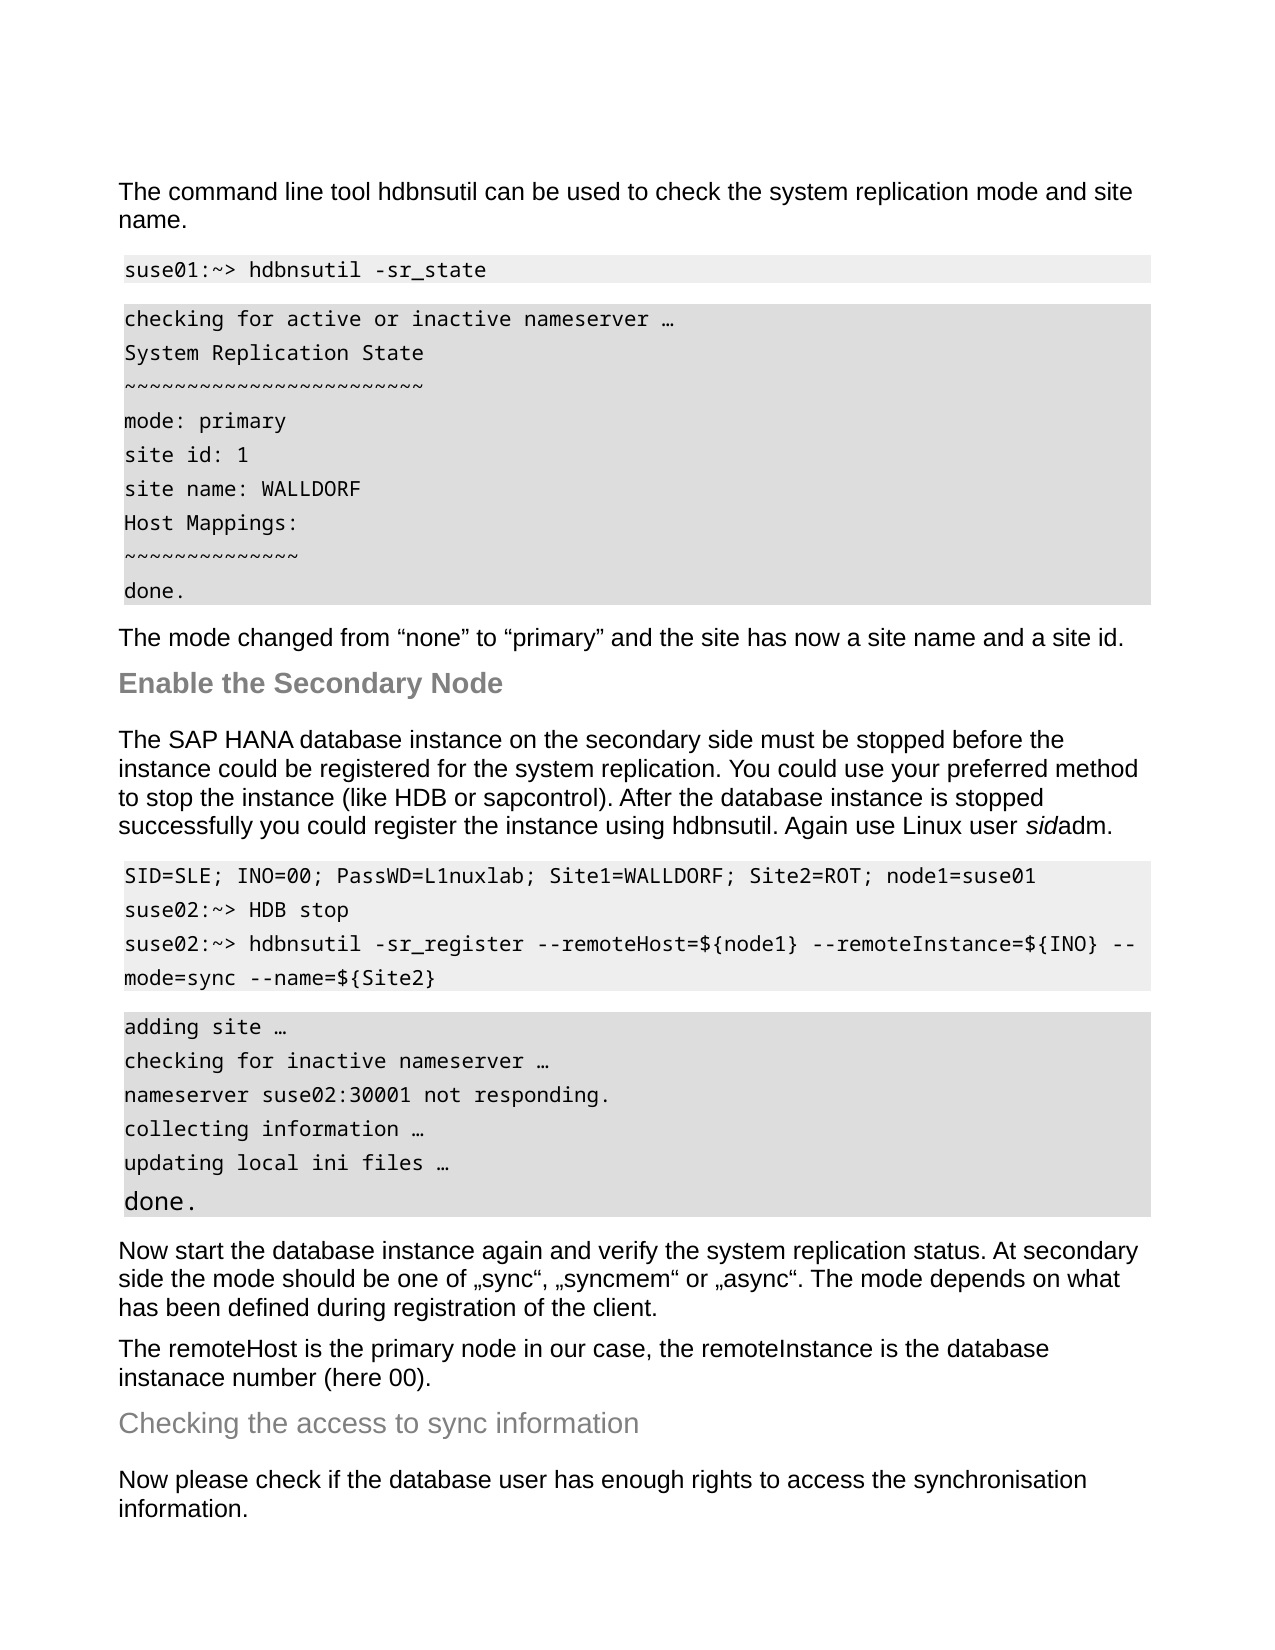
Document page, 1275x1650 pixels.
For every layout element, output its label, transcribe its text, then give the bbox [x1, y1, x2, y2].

text The mode changed from “none” to “primary” and the site has now a site name and a site id. [118, 623, 1157, 652]
table_header SID=SLE; INO=00; PassWD=L1nuxlab; Site1=WALLDORF; Site2=ROT; node1=suse01 suse02:~> HDB stop suse02:~> hdbnsutil -sr_register --remoteHost=${node1} --remoteInstance=${INO} --mode=sync --name=${Site2} adding site … checking for inactive nameserver … nameserver suse02:30001 not responding. collecting information … updating local ini files … done. [118, 840, 1157, 1223]
list The remoteHost is the primary node in our case, the remoteInstance is the database instanace number (here 00). [118, 1334, 1157, 1392]
text The command line tool hdbnsutil can be used to check the system replication mode and site name. [118, 177, 1157, 234]
subtitle Checking the access to sync information [118, 1407, 1157, 1440]
subtitle Enable the Secondary Node [118, 666, 1157, 700]
text Now please check if the database user has enough rights to access the synchronisation information. [118, 1465, 1157, 1523]
text The SAP HANA database instance on the secondary side must be stopped before the instance could be registered for the system replication. You could use your preferred method to stop the instance (like HDB or sapcontrol). After the database instance is stopped successfully you could register the instance using hdbnsutil. Again use Linux user sidadm. [118, 725, 1157, 840]
table_header suse01:~> hdbnsutil -sr_state checking for active or inactive nameserver … System Replication State ~~~~~~~~~~~~~~~~~~~~~~~~ mode: primary site id: 1 site name: WALLDORF Host Mappings: ~~~~~~~~~~~~~~ done. [118, 234, 1157, 611]
list Now start the database instance again and verify the system replication status. At secondary side the mode should be one of „sync“, „syncmem“ or „async“. The mode depends on what has been defined during registration of the client. [81, 1236, 1157, 1322]
